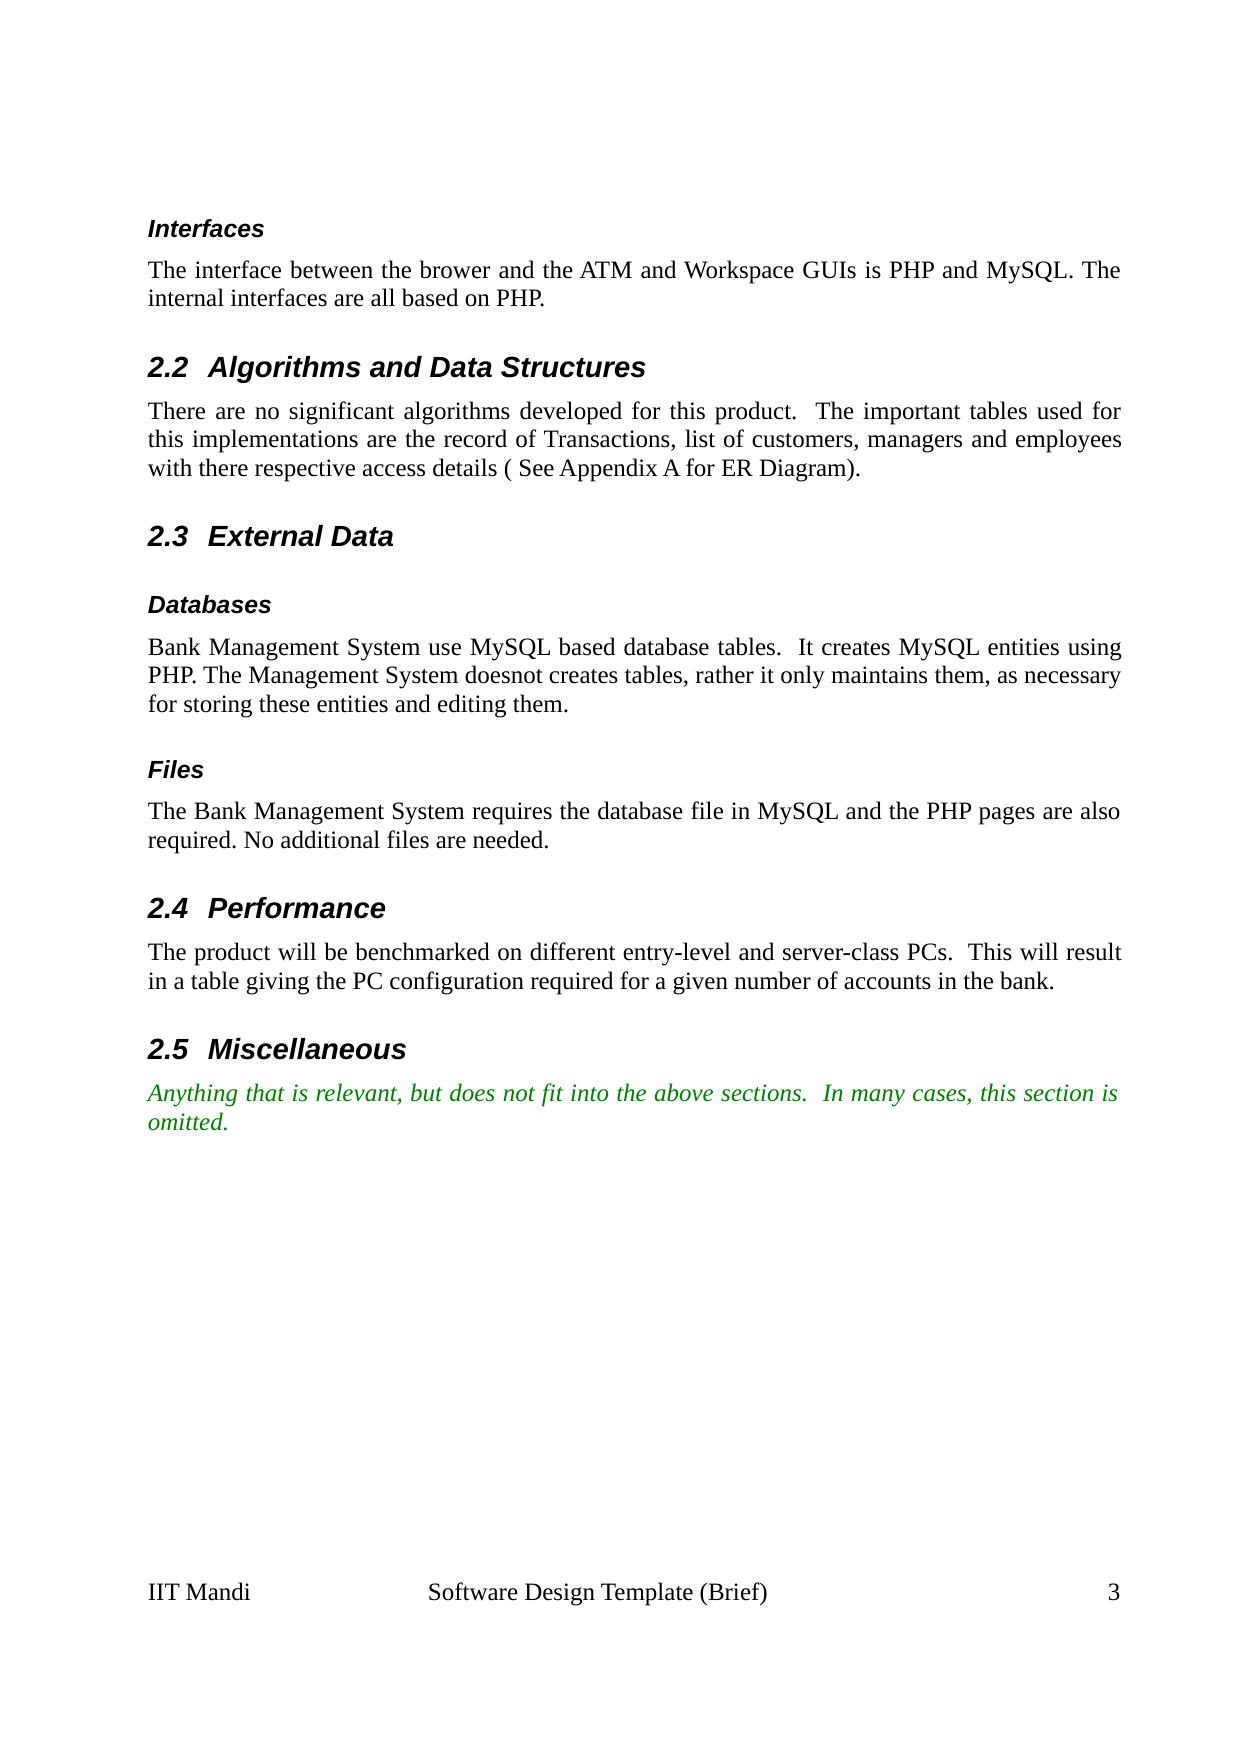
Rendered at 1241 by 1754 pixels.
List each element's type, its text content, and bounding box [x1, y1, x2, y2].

text There are no significant algorithms developed for this product. The important tables used for this implementations are the record of Transactions, list of customers, managers and employees with there respective access details ( See Appendix A for ER Diagram). [148, 396, 1123, 482]
subtitle External Data [148, 519, 1123, 553]
subtitle Performance [148, 891, 1123, 925]
subtitle Algorithms and Data Structures [148, 350, 1123, 383]
subtitle Interfaces [148, 214, 1123, 242]
text Bank Management System use MySQL based database tables. It creates MySQL entities using PHP. The Management System doesnot creates tables, rather it only maintains them, as necessary for storing these entities and editing them. [148, 632, 1123, 718]
subtitle Miscellaneous [148, 1032, 1123, 1066]
text The Bank Management System requires the database file in MySQL and the PHP pages are also required. No additional files are needed. [148, 796, 1123, 854]
subtitle Files [148, 755, 1123, 784]
text The product will be benchmarked on different entry-level and server-class PCs. This will result in a table giving the PC configuration required for a given number of accounts in the bank. [148, 937, 1123, 995]
text The interface between the brower and the ATM and Workspace GUIs is PHP and MySQL. The internal interfaces are all based on PHP. [148, 255, 1123, 312]
text Anything that is relevant, but does not fit into the above sections. In many cases, this section is omitted. [148, 1078, 1123, 1136]
subtitle Databases [148, 591, 1123, 619]
